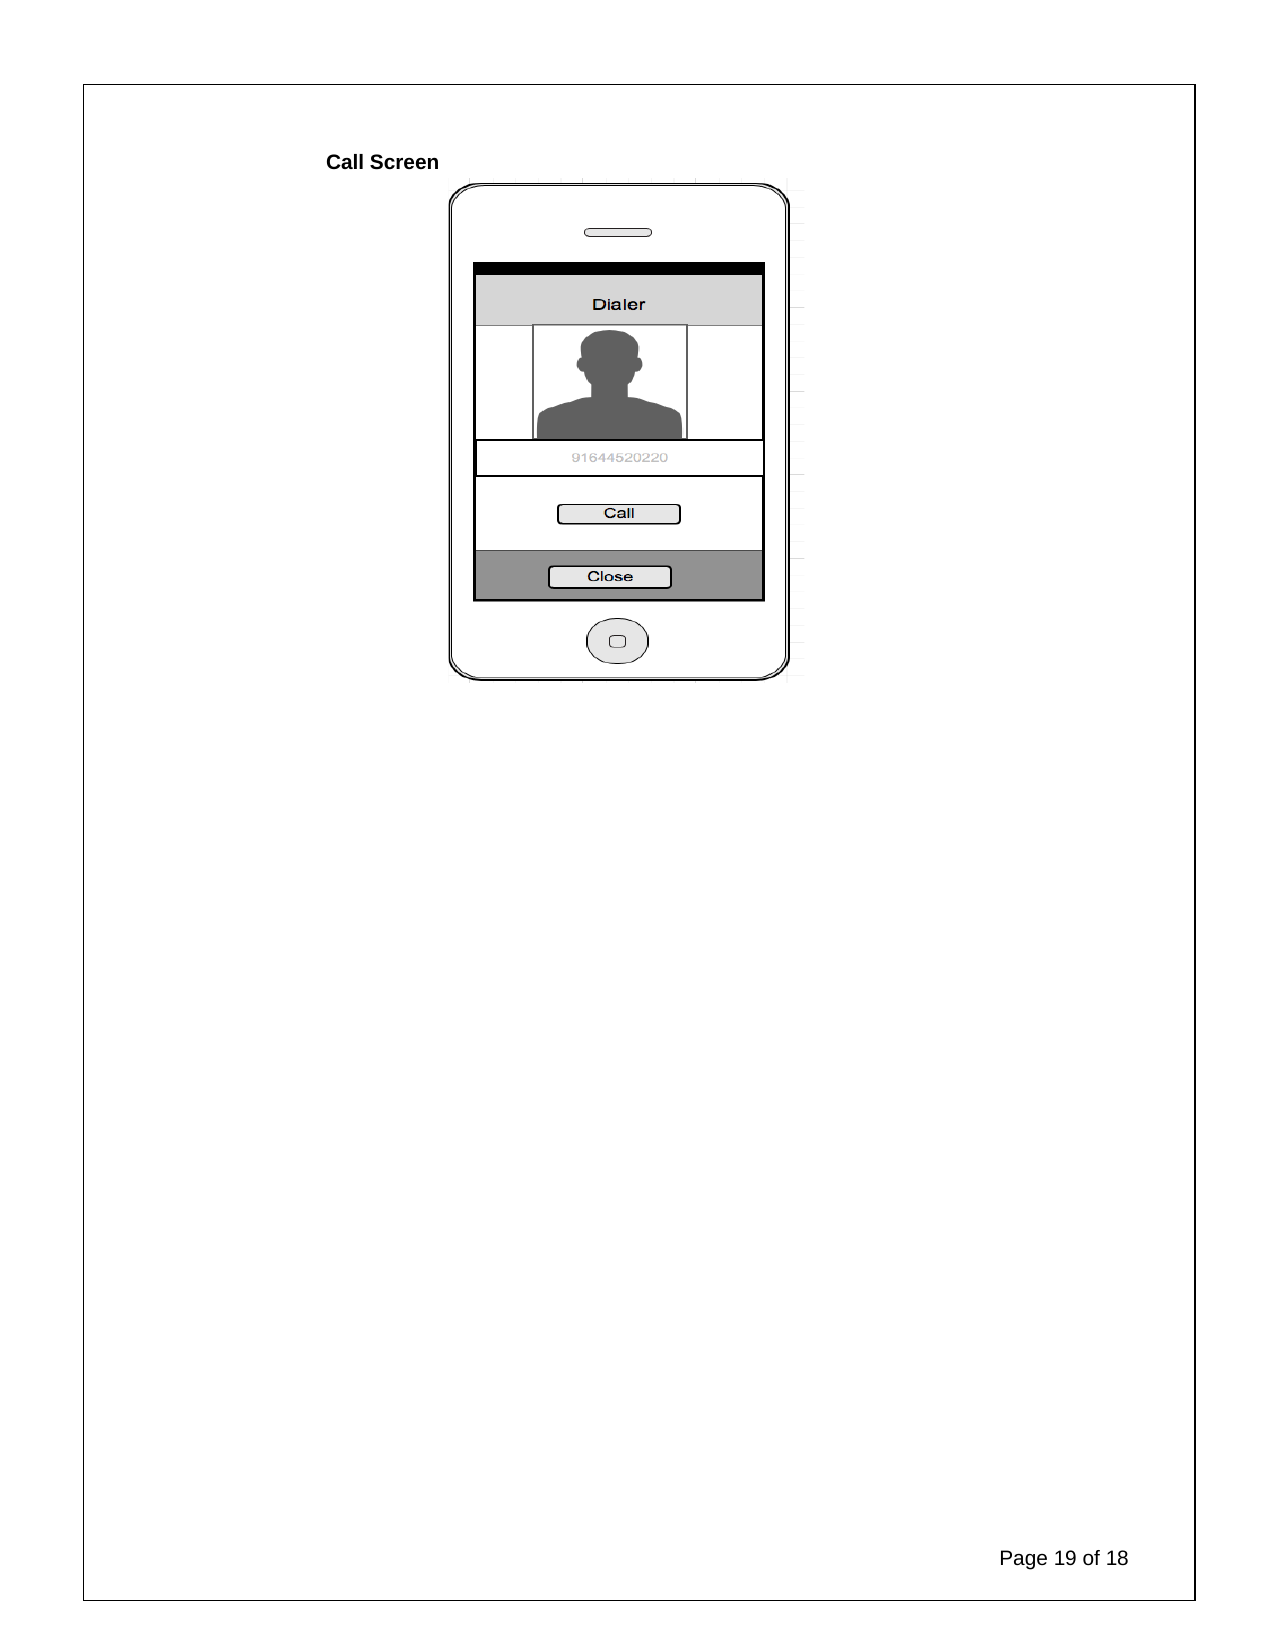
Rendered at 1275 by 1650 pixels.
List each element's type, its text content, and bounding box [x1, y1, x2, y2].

picture [448, 178, 805, 683]
text Call Screen [149, 150, 1130, 174]
